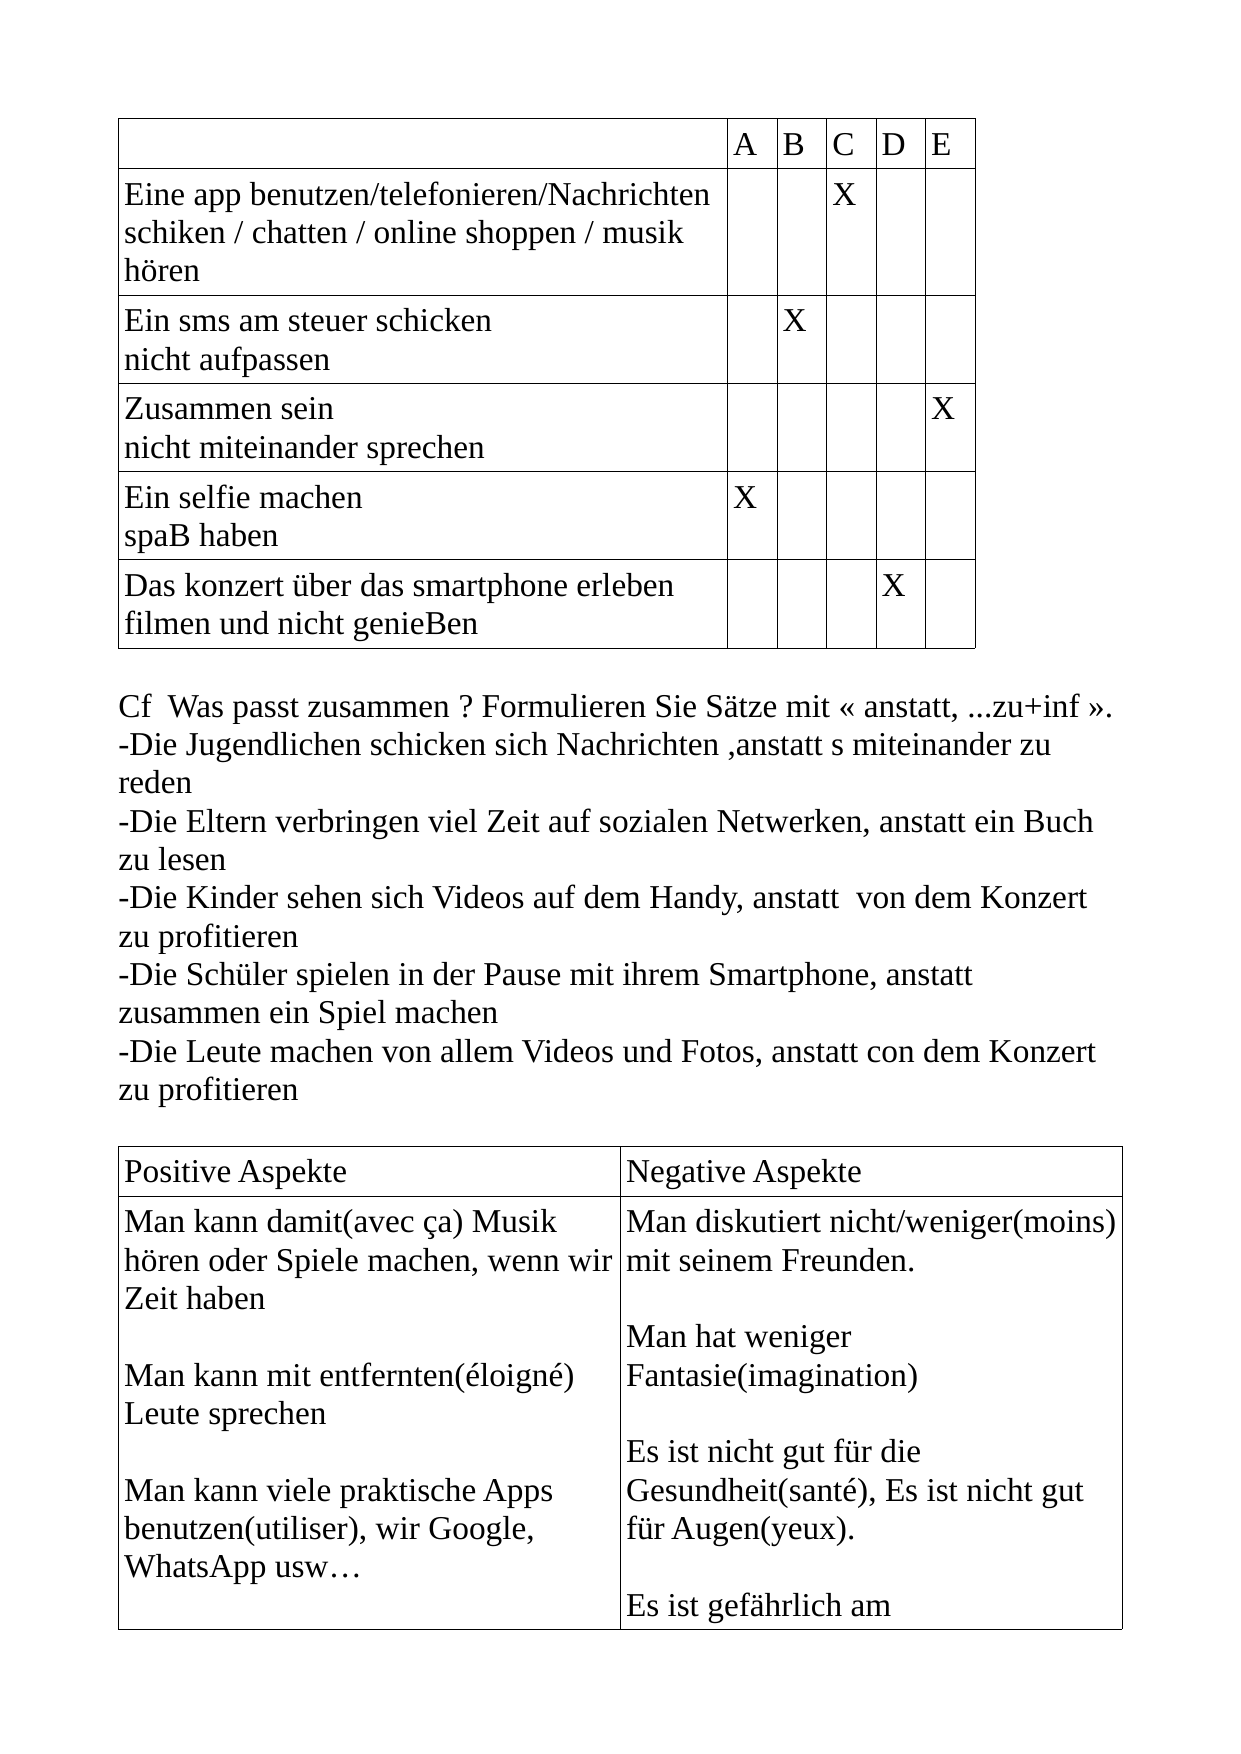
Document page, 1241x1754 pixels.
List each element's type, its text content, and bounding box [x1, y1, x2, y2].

text -Die Eltern verbringen viel Zeit auf sozialen Netwerken, anstatt ein Buch zu lesen [118, 801, 1122, 878]
table_cell Zusammen sein nicht miteinander sprechen [119, 384, 727, 471]
table_cell X [926, 384, 975, 471]
table_header Positive Aspekte [119, 1147, 620, 1196]
table_cell [728, 384, 777, 471]
table_header C [827, 119, 876, 168]
text -Die Leute machen von allem Videos und Fotos, anstatt con dem Konzert zu profitieren [118, 1031, 1122, 1108]
table_header [119, 119, 727, 168]
table_cell [827, 472, 876, 559]
table_cell [827, 560, 876, 647]
table_cell [778, 169, 826, 294]
table_header A [728, 119, 777, 168]
table_cell [728, 560, 777, 647]
table_cell Man diskutiert nicht/weniger(moins) mit seinem Freunden. Man hat weniger Fantasie(imagination) Es ist nicht gut für die Gesundheit(santé), Es ist nicht gut für Augen(yeux). Es ist gefährlich am [621, 1197, 1122, 1629]
table_cell [877, 169, 925, 294]
text Cf Was passt zusammen ? Formulieren Sie Sätze mit « anstatt, ...zu+inf ». [118, 686, 1122, 724]
table_header D [877, 119, 925, 168]
table_cell [877, 296, 925, 383]
text -Die Kinder sehen sich Videos auf dem Handy, anstatt von dem Konzert zu profitieren [118, 878, 1122, 954]
table_cell X [827, 169, 876, 294]
table_header B [778, 119, 826, 168]
table_cell [778, 384, 826, 471]
text -Die Schüler spielen in der Pause mit ihrem Smartphone, anstatt zusammen ein Spiel machen [118, 954, 1122, 1031]
table_cell [827, 384, 876, 471]
table_cell [926, 472, 975, 559]
table_header Negative Aspekte [621, 1147, 1122, 1196]
table_cell X [877, 560, 925, 647]
table_cell [778, 472, 826, 559]
table_cell X [728, 472, 777, 559]
text -Die Jugendlichen schicken sich Nachrichten ,anstatt s miteinander zu reden [118, 724, 1122, 801]
table_cell [827, 296, 876, 383]
table_cell [926, 169, 975, 294]
table_cell [778, 560, 826, 647]
table_cell Ein sms am steuer schicken nicht aufpassen [119, 296, 727, 383]
table_cell [926, 560, 975, 647]
table_cell [728, 169, 777, 294]
table_cell Ein selfie machen spaB haben [119, 472, 727, 559]
table_cell X [778, 296, 826, 383]
table_cell [877, 384, 925, 471]
table_cell Eine app benutzen/telefonieren/Nachrichten schiken / chatten / online shoppen / musik hören [119, 169, 727, 294]
table_header E [926, 119, 975, 168]
table_cell Man kann damit(avec ça) Musik hören oder Spiele machen, wenn wir Zeit haben Man kann mit entfernten(éloigné) Leute sprechen Man kann viele praktische Apps benutzen(utiliser), wir Google, WhatsApp usw… [119, 1197, 620, 1629]
table_cell [926, 296, 975, 383]
table_cell Das konzert über das smartphone erleben filmen und nicht genieBen [119, 560, 727, 647]
table_cell [877, 472, 925, 559]
table_cell [728, 296, 777, 383]
